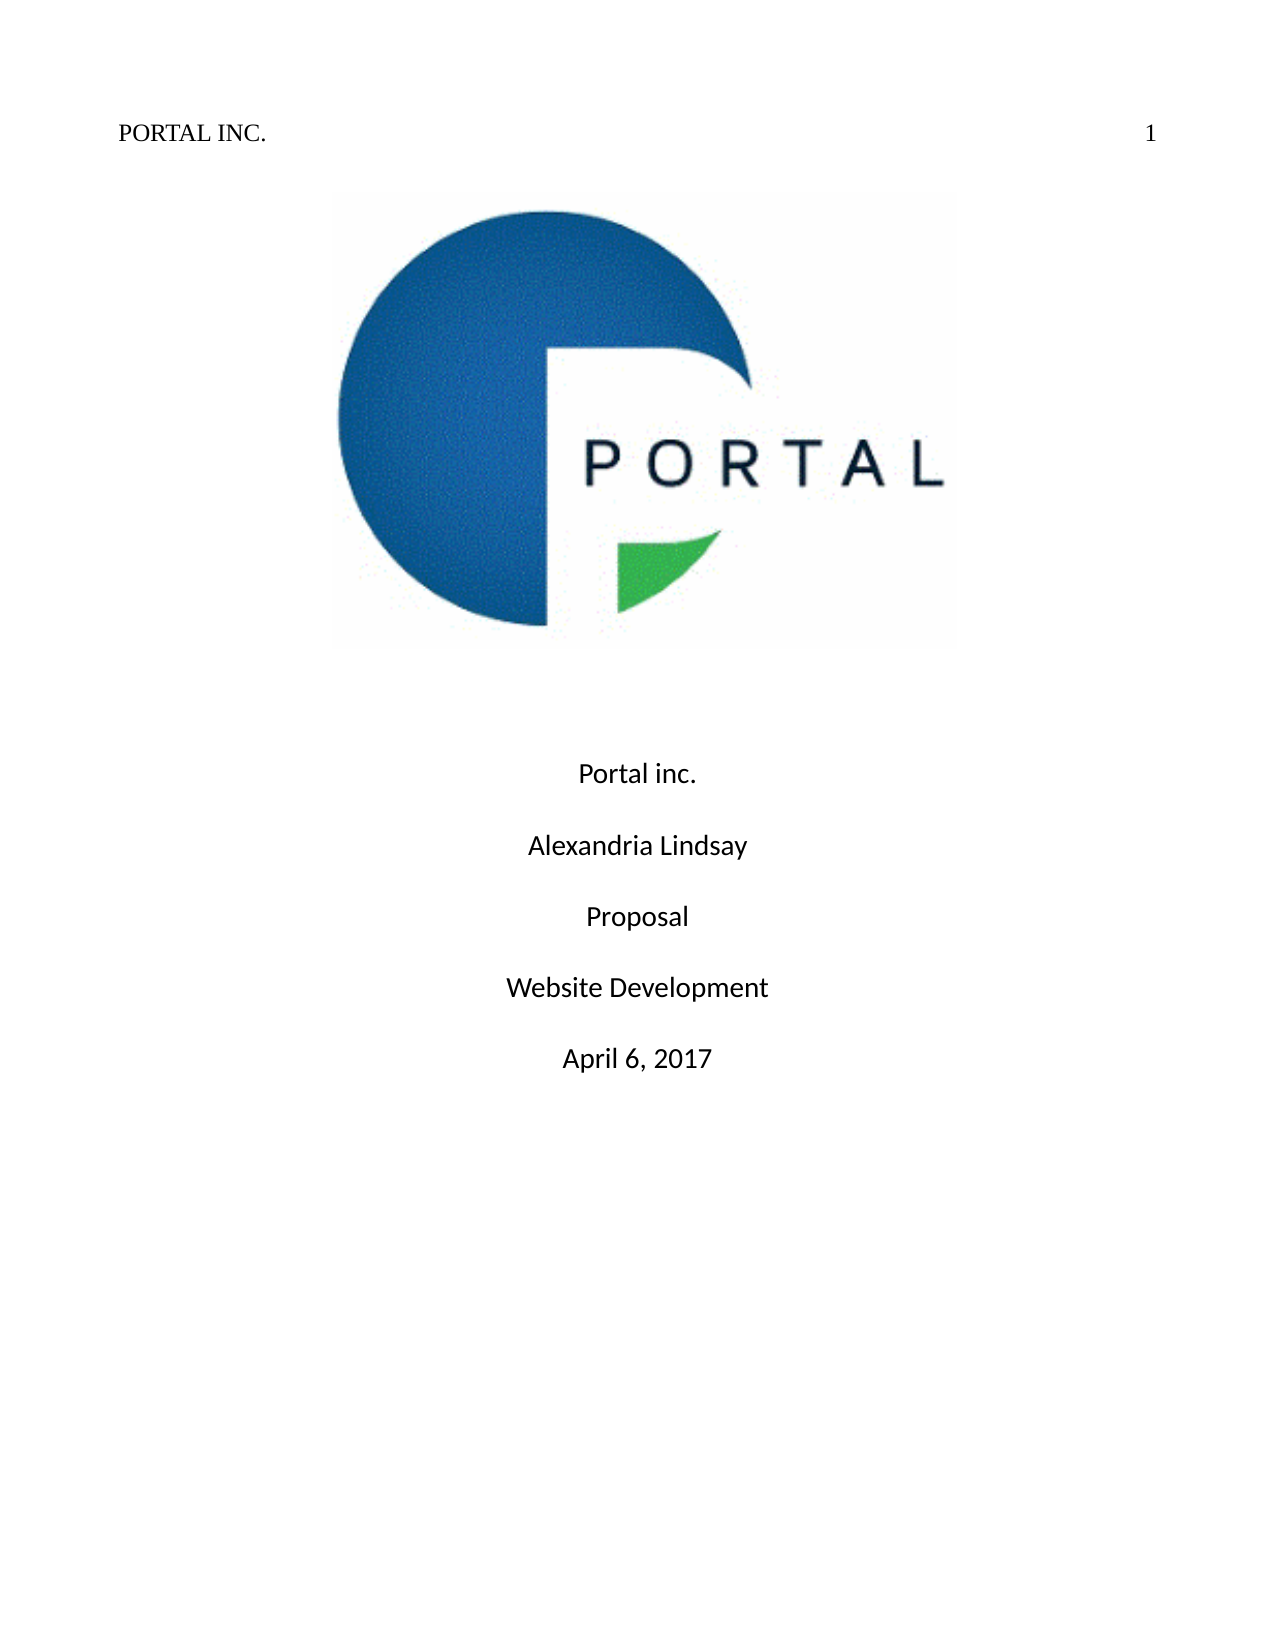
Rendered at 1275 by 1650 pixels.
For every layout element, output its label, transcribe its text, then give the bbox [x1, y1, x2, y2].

text Proposal [118, 898, 1157, 933]
text Website Development [118, 969, 1157, 1005]
picture [331, 192, 957, 649]
text Alexandria Lindsay [118, 827, 1157, 862]
text April 6, 2017 [118, 1040, 1157, 1076]
text Portal inc. [118, 755, 1157, 791]
